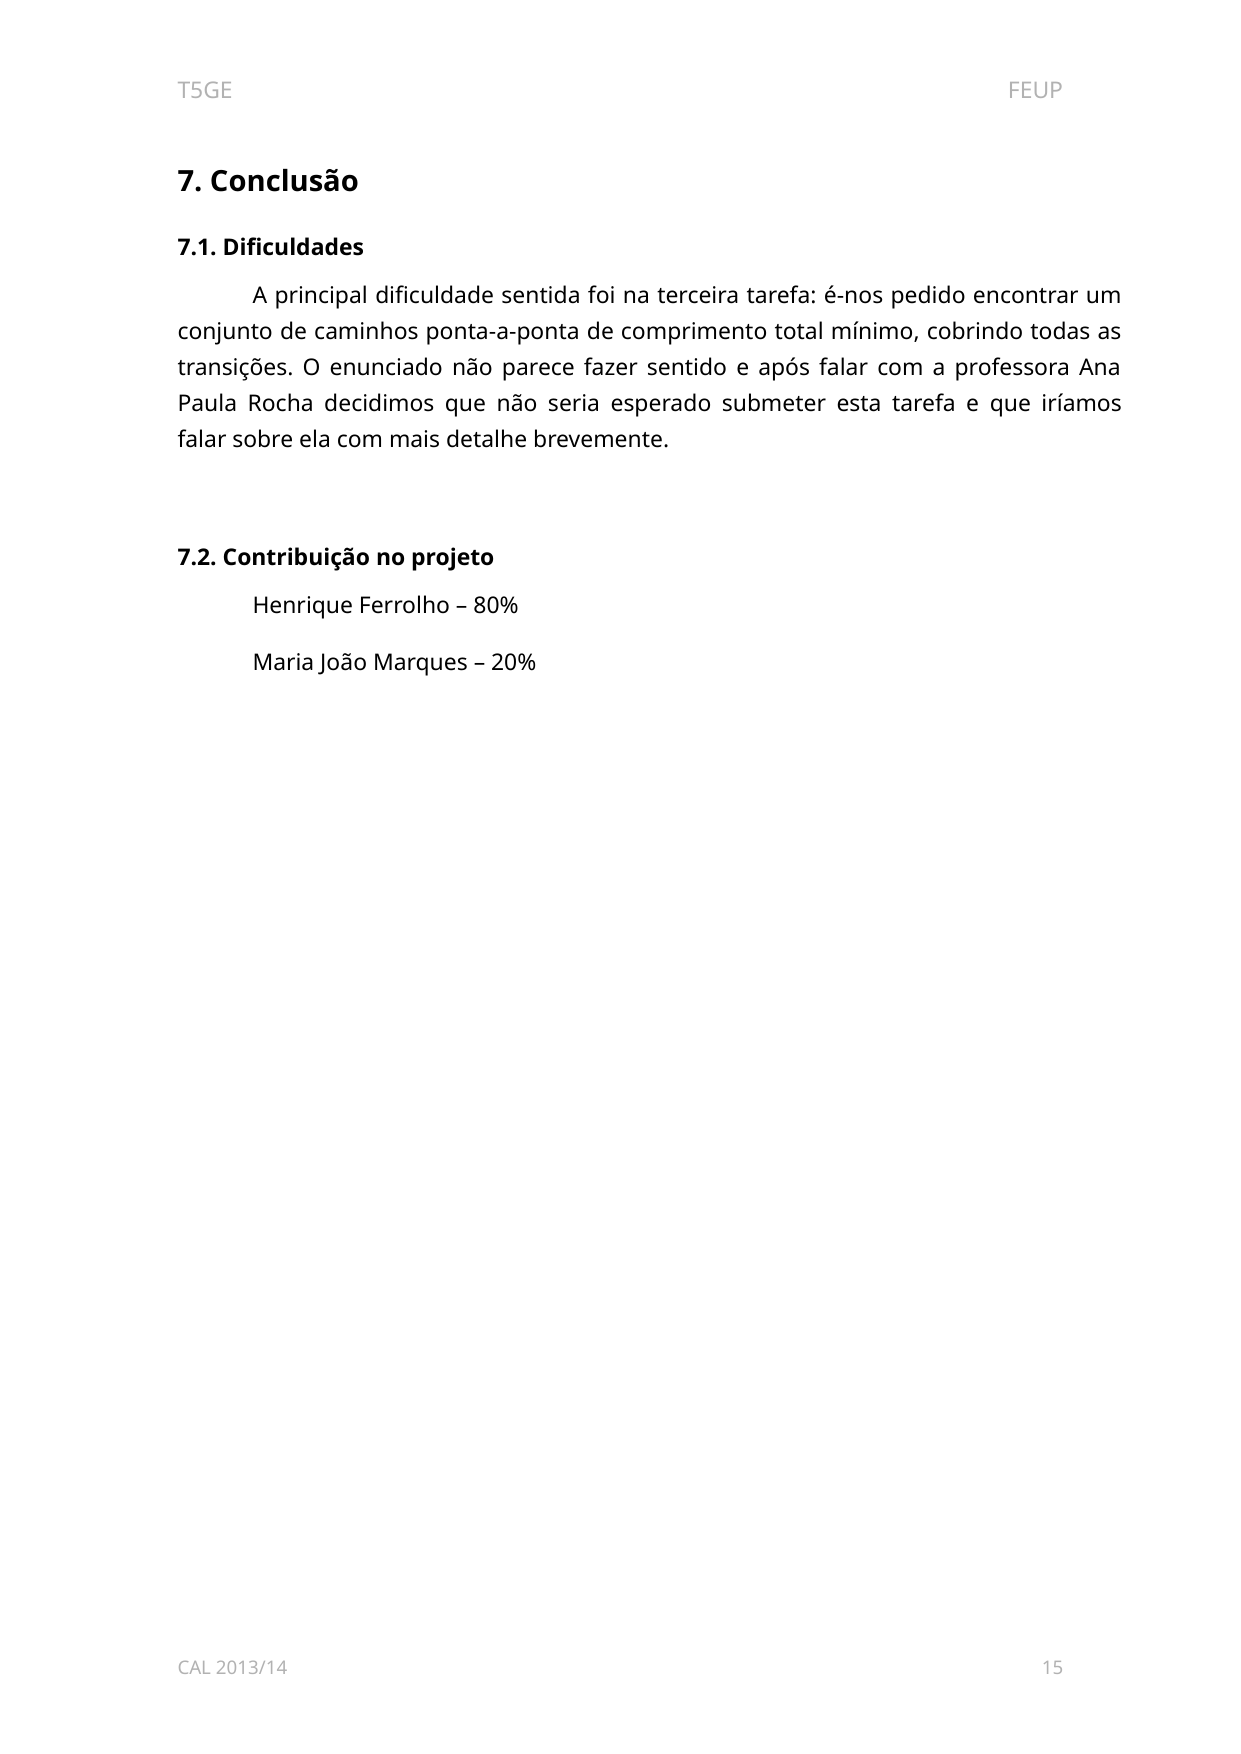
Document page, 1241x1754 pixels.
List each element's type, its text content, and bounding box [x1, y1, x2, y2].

subtitle 7.2. Contribuição no projeto [177, 541, 1122, 572]
text A principal dificuldade sentida foi na terceira tarefa: é-nos pedido encontrar um conjunto de caminhos ponta-a-ponta de comprimento total mínimo, cobrindo todas as transições. O enunciado não parece fazer sentido e após falar com a professora Ana Paula Rocha decidimos que não seria esperado submeter esta tarefa e que iríamos falar sobre ela com mais detalhe brevemente. [177, 279, 1122, 454]
subtitle 7. Conclusão [177, 160, 1122, 200]
text Henrique Ferrolho – 80% [177, 589, 1122, 620]
subtitle 7.1. Dificuldades [177, 231, 1122, 262]
text Maria João Marques – 20% [177, 646, 1122, 677]
